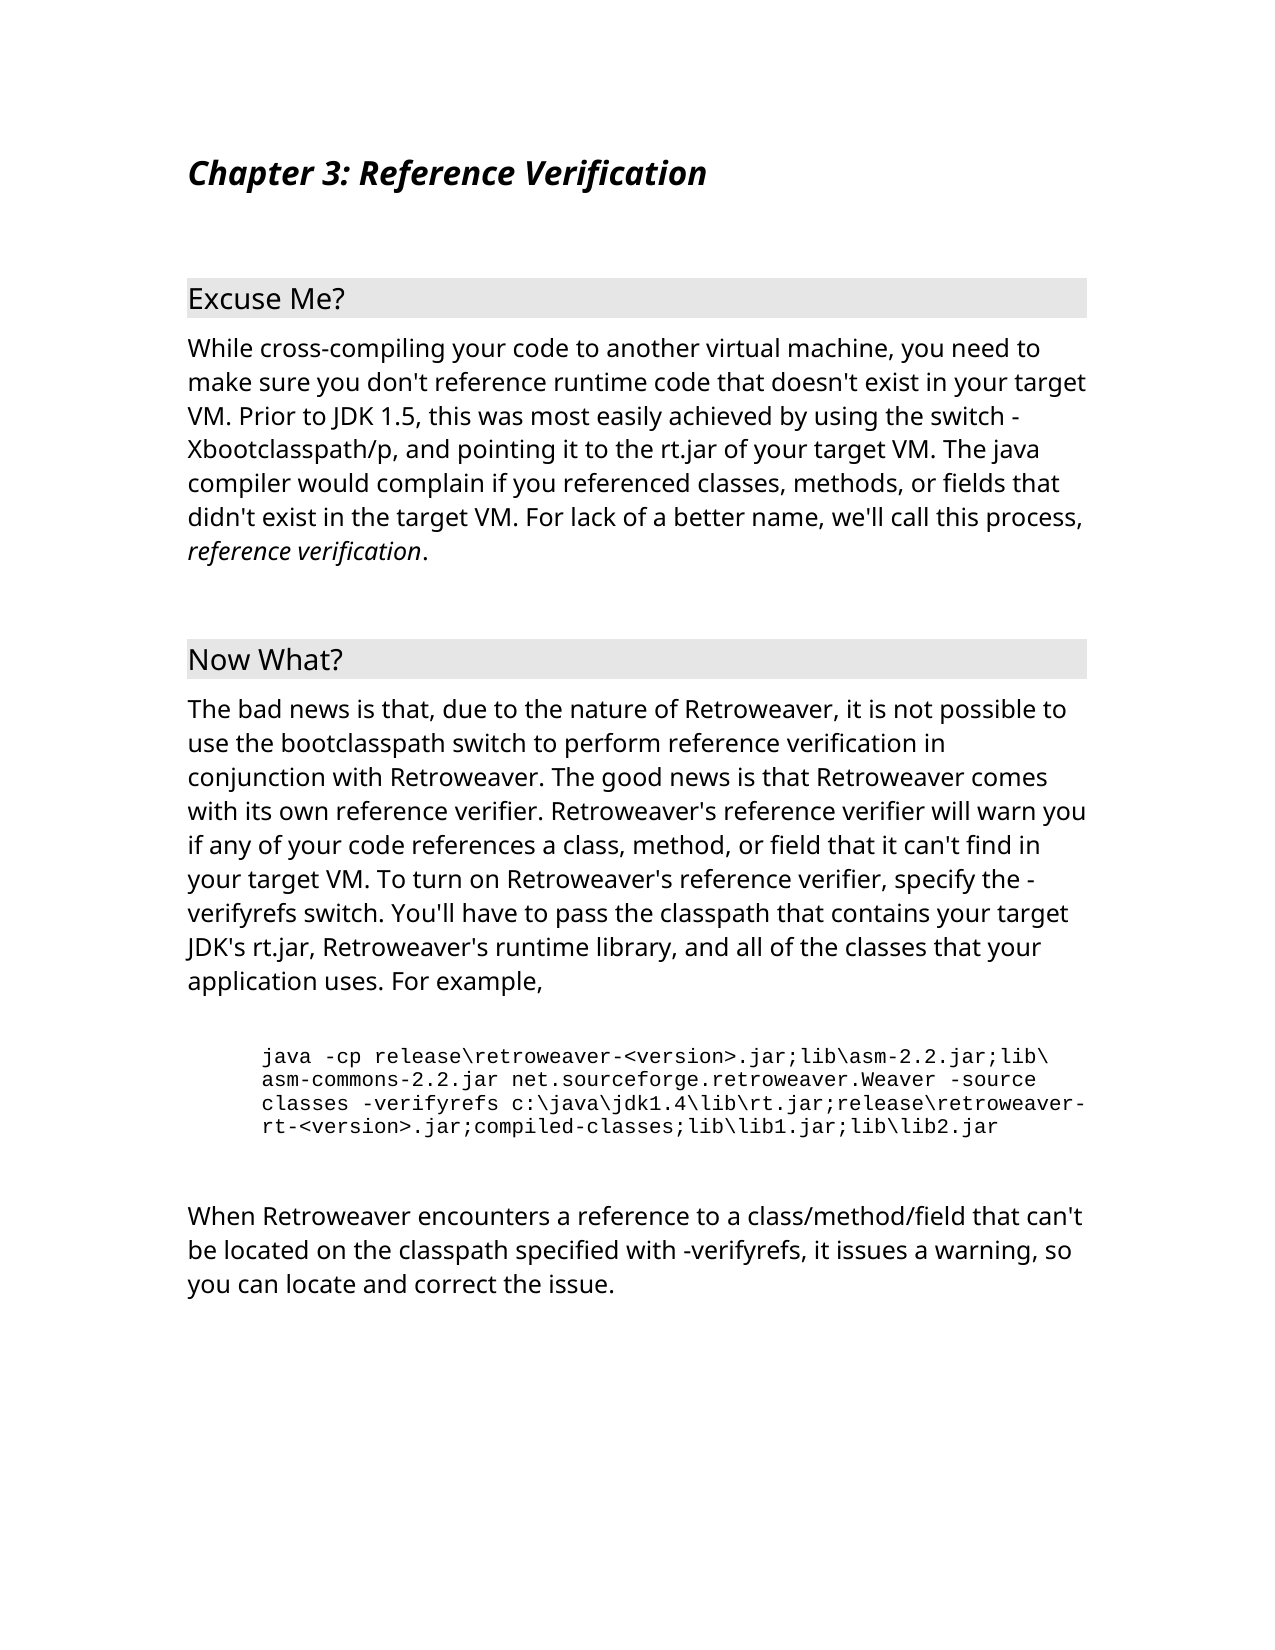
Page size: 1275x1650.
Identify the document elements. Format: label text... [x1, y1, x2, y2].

subtitle Now What? [187, 639, 1087, 679]
text When Retroweaver encounters a reference to a class/method/field that can't be located on the classpath specified with -verifyrefs, it issues a warning, so you can locate and correct the issue. [187, 1199, 1087, 1301]
text java -cp release\retroweaver-<version>.jar;lib\asm-2.2.jar;lib\asm-commons-2.2.jar net.sourceforge.retroweaver.Weaver -source classes -verifyrefs c:\java\jdk1.4\lib\rt.jar;release\retroweaver-rt-<version>.jar;compiled-classes;lib\lib1.jar;lib\lib2.jar [261, 1046, 1087, 1140]
text While cross-compiling your code to another virtual machine, you need to make sure you don't reference runtime code that doesn't exist in your target VM. Prior to JDK 1.5, this was most easily achieved by using the switch -Xbootclasspath/p, and pointing it to the rt.jar of your target VM. The java compiler would complain if you referenced classes, methods, or fields that didn't exist in the target VM. For lack of a better name, we'll call this process, reference verification. [187, 330, 1087, 568]
subtitle Chapter 3: Reference Verification [187, 150, 1087, 195]
subtitle Excuse Me? [187, 278, 1087, 318]
text The bad news is that, due to the nature of Retroweaver, it is not possible to use the bootclasspath switch to perform reference verification in conjunction with Retroweaver. The good news is that Retroweaver comes with its own reference verifier. Retroweaver's reference verifier will warn you if any of your code references a class, method, or field that it can't find in your target VM. To turn on Retroweaver's reference verifier, specify the -verifyrefs switch. You'll have to pass the classpath that contains your target JDK's rt.jar, Retroweaver's runtime library, and all of the classes that your application uses. For example, [187, 692, 1087, 997]
